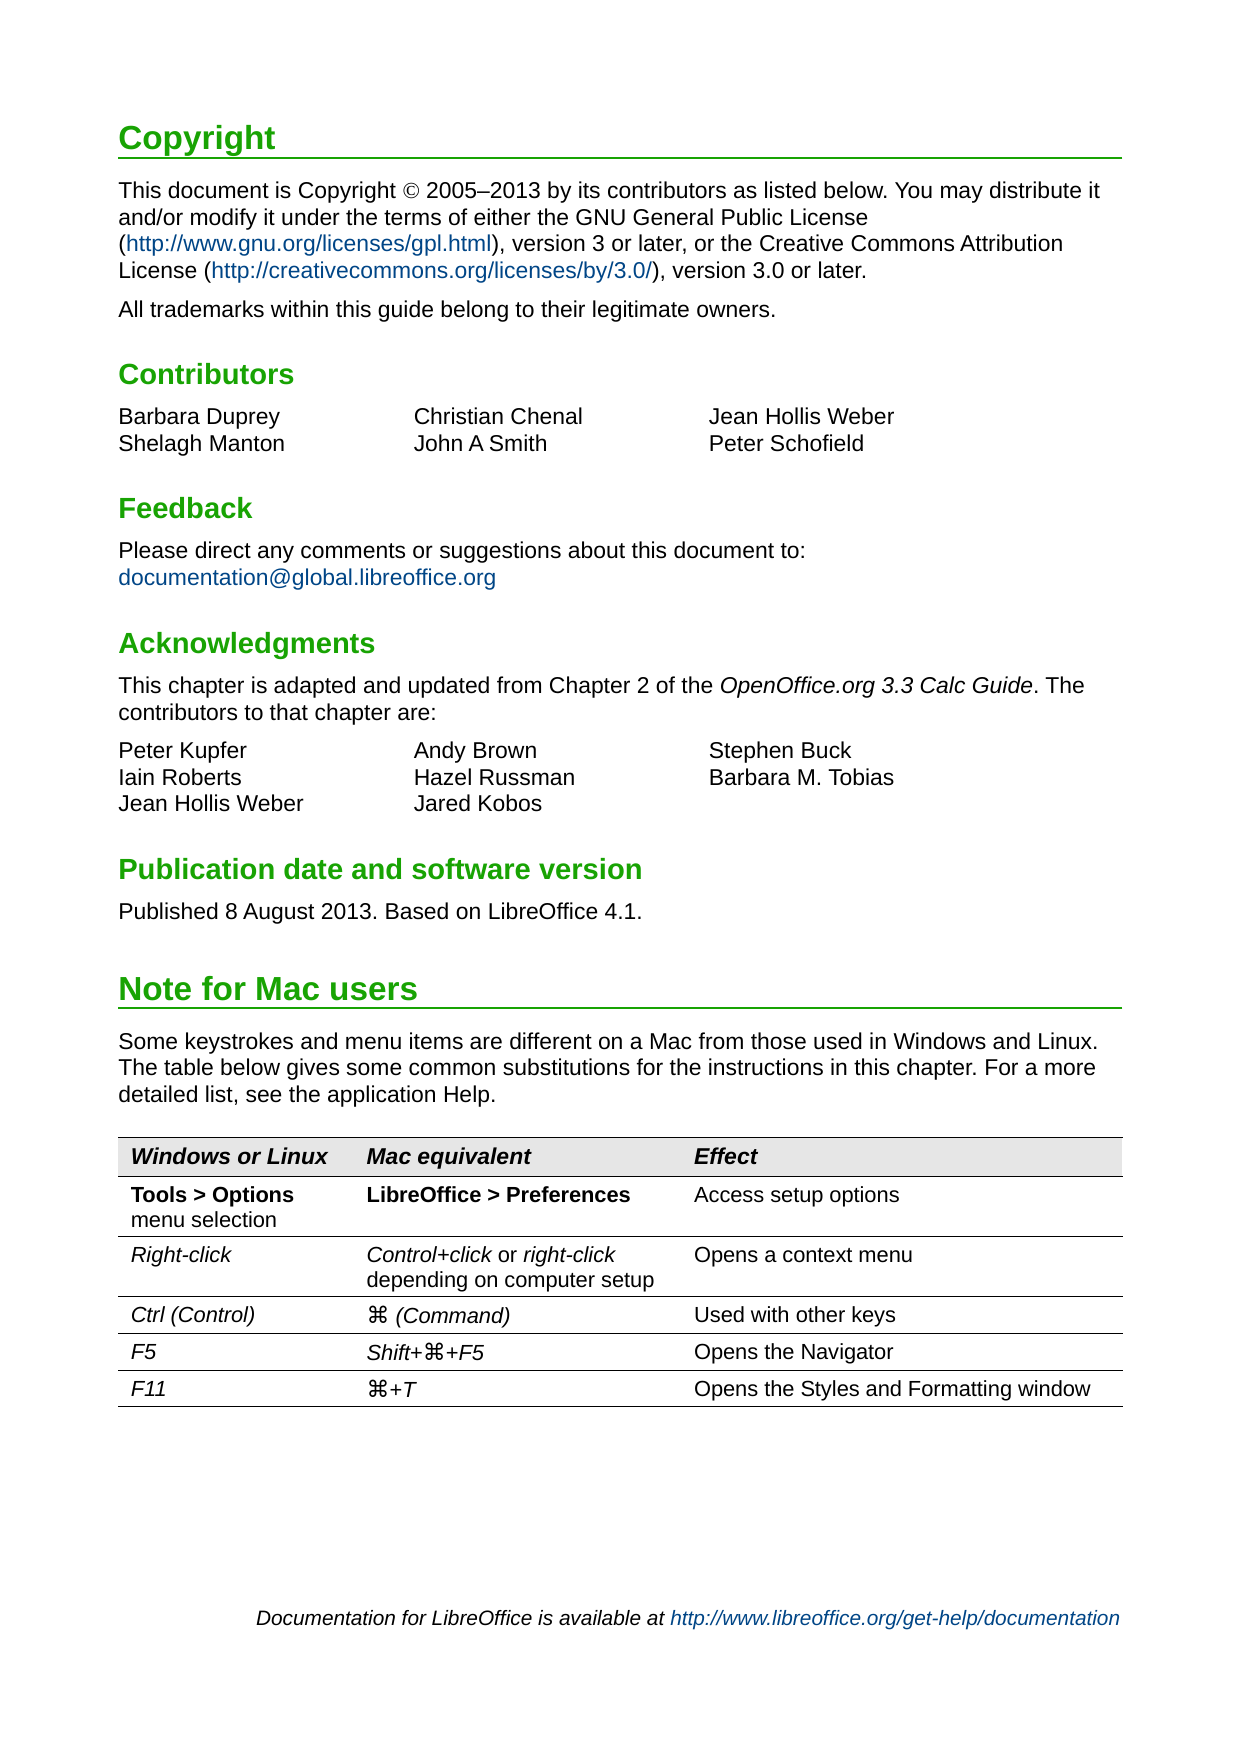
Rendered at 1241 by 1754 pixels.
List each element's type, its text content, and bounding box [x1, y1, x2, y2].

text Published 8 August 2013. Based on LibreOffice 4.1. [118, 898, 1122, 924]
table_cell Control+click or right-click depending on computer setup [354, 1237, 681, 1296]
table_cell Opens the Styles and Formatting window [681, 1371, 1122, 1406]
subtitle Copyright [118, 118, 1122, 157]
table_cell Shift+⌘+F5 [354, 1334, 681, 1369]
table_cell Opens the Navigator [681, 1334, 1122, 1369]
table_cell Access setup options [681, 1177, 1122, 1236]
table_cell ⌘+T [354, 1371, 681, 1406]
text All trademarks within this guide belong to their legitimate owners. [118, 296, 1122, 322]
table_cell F11 [118, 1371, 354, 1406]
table_cell ⌘ (Command) [354, 1297, 681, 1333]
table_cell LibreOffice > Preferences [354, 1177, 681, 1236]
table_cell Opens a context menu [681, 1237, 1122, 1296]
table_cell Tools > Options menu selection [118, 1177, 354, 1236]
subtitle Contributors [118, 357, 1122, 391]
subtitle Feedback [118, 492, 1122, 525]
subtitle Note for Mac users [118, 969, 1122, 1007]
subtitle Publication date and software version [118, 852, 1122, 886]
table_cell F5 [118, 1334, 354, 1369]
table_cell Ctrl (Control) [118, 1297, 354, 1333]
text Please direct any comments or suggestions about this document to: documentation@global.libreoffice.org [118, 537, 1122, 591]
text Some keystrokes and menu items are different on a Mac from those used in Windows and Linux. The table below gives some common substitutions for the instructions in this chapter. For a more detailed list, see the application Help. [118, 1028, 1122, 1107]
subtitle Acknowledgments [118, 626, 1122, 660]
table_cell Right-click [118, 1237, 354, 1296]
table_header Windows or Linux [118, 1138, 354, 1176]
text Barbara Duprey Christian Chenal Jean Hollis Weber Shelagh Manton John A Smith Peter Schofield [118, 403, 1122, 456]
text This document is Copyright © 2005–2013 by its contributors as listed below. You may distribute it and/or modify it under the terms of either the GNU General Public License (http://www.gnu.org/licenses/gpl.html), version 3 or later, or the Creative Commons Attribution License (http://creativecommons.org/licenses/by/3.0/), version 3.0 or later. [118, 177, 1122, 283]
table_header Mac equivalent [354, 1138, 681, 1176]
table_header Effect [681, 1138, 1122, 1176]
text Peter Kupfer Andy Brown Stephen Buck Iain Roberts Hazel Russman Barbara M. Tobias Jean Hollis Weber Jared Kobos [118, 737, 1122, 816]
text This chapter is adapted and updated from Chapter 2 of the OpenOffice.org 3.3 Calc Guide. The contributors to that chapter are: [118, 672, 1122, 725]
table_cell Used with other keys [681, 1297, 1122, 1333]
